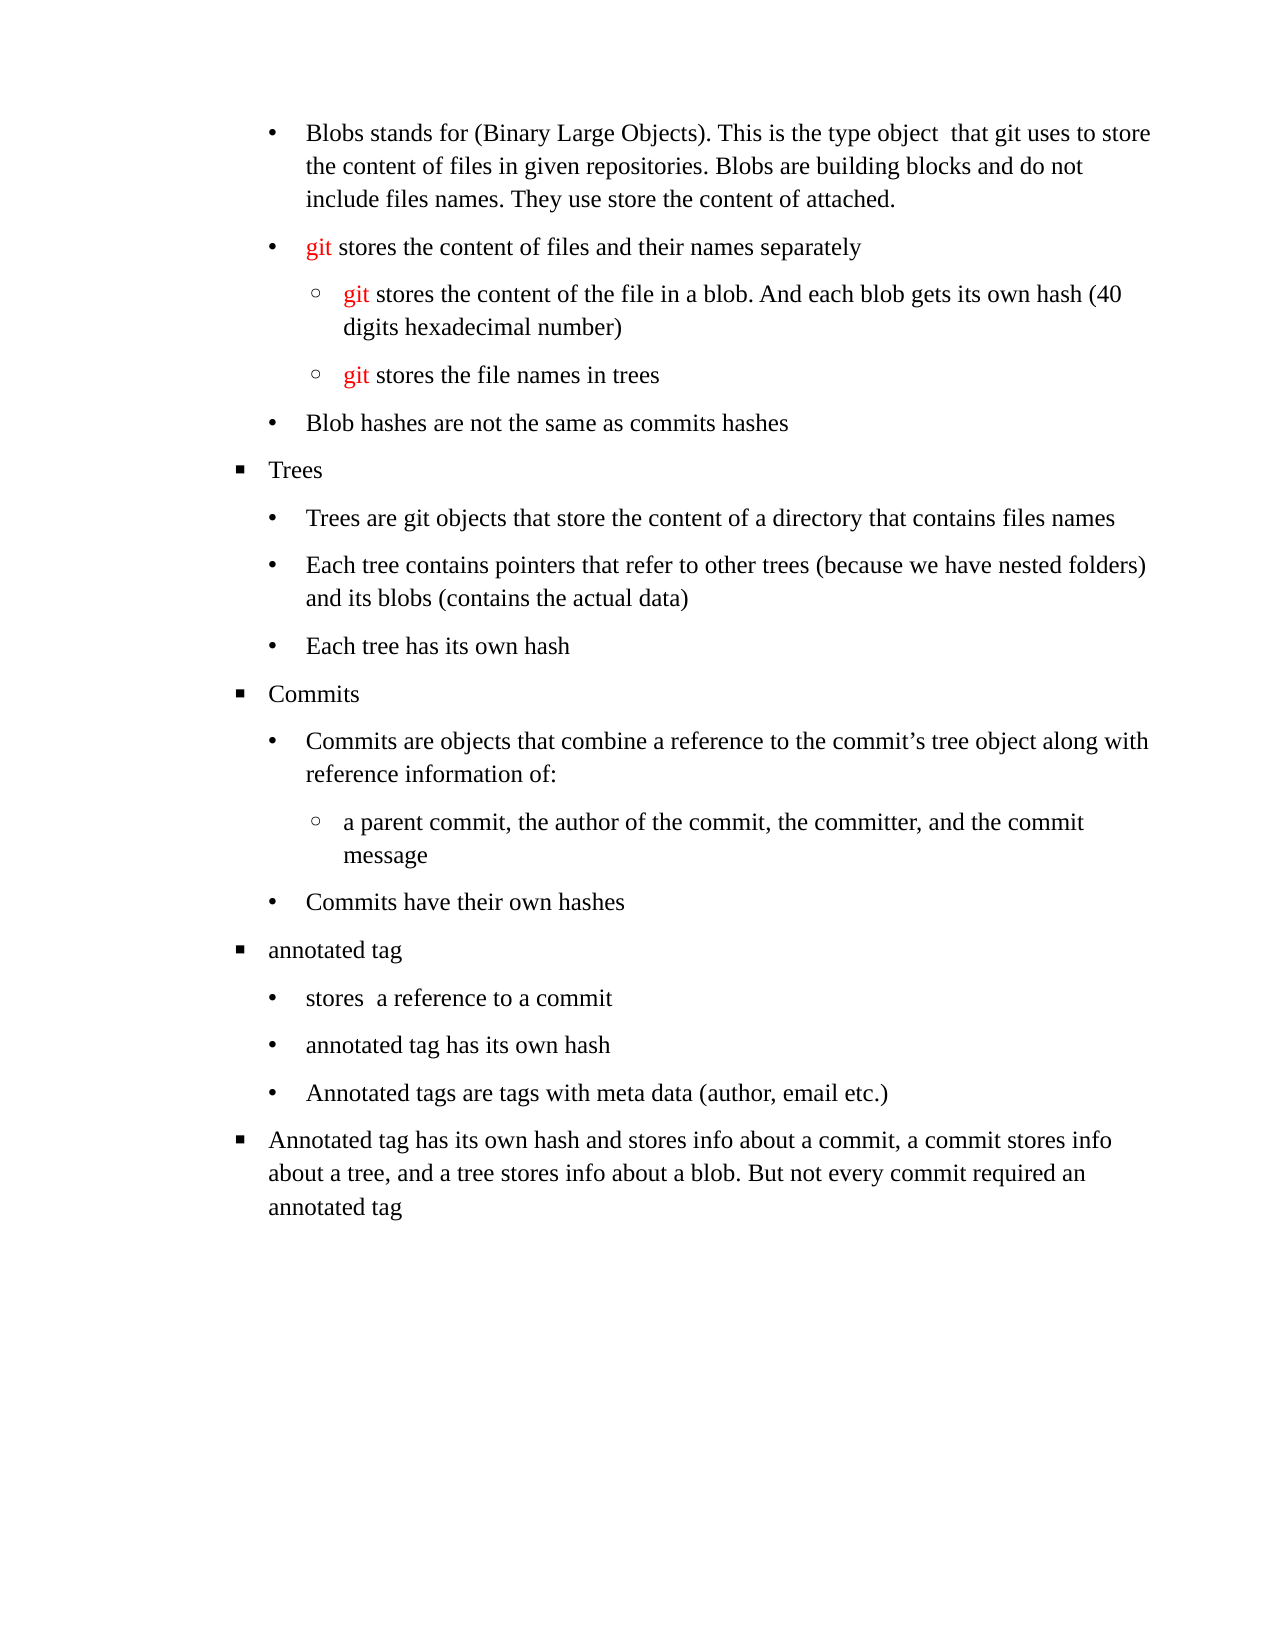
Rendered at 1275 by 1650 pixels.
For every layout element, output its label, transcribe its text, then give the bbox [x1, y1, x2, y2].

list Blob hashes are not the same as commits hashes [268, 408, 1157, 436]
list Commits [231, 679, 1157, 707]
list Blobs stands for (Binary Large Objects). This is the type object that git uses to store the content of files in given repositories. Blobs are building blocks and do not include files names. They use store the content of attached. [268, 118, 1157, 213]
list git stores the file names in trees [306, 360, 1157, 389]
list Trees are git objects that store the content of a directory that contains files names [268, 503, 1157, 532]
list Commits have their own hashes [268, 887, 1157, 916]
list a parent commit, the author of the commit, the committer, and the commit message [306, 807, 1157, 869]
list git stores the content of files and their names separately [268, 232, 1157, 261]
list Annotated tags are tags with meta data (author, email etc.) [268, 1078, 1157, 1107]
list Each tree has its own hash [268, 631, 1157, 660]
list Trees [231, 455, 1157, 484]
list stores a reference to a commit [268, 983, 1157, 1011]
list annotated tag [231, 935, 1157, 964]
list git stores the content of the file in a blob. And each blob gets its own hash (40 digits hexadecimal number) [306, 279, 1157, 341]
list Commits are objects that combine a reference to the commit’s tree object along with reference information of: [268, 726, 1157, 788]
list Each tree contains pointers that refer to other trees (because we have nested folders) and its blobs (contains the actual data) [268, 550, 1157, 612]
list Annotated tag has its own hash and stores info about a commit, a commit stores info about a tree, and a tree stores info about a blob. But not every commit required an annotated tag [231, 1126, 1157, 1220]
list annotated tag has its own hash [268, 1030, 1157, 1059]
